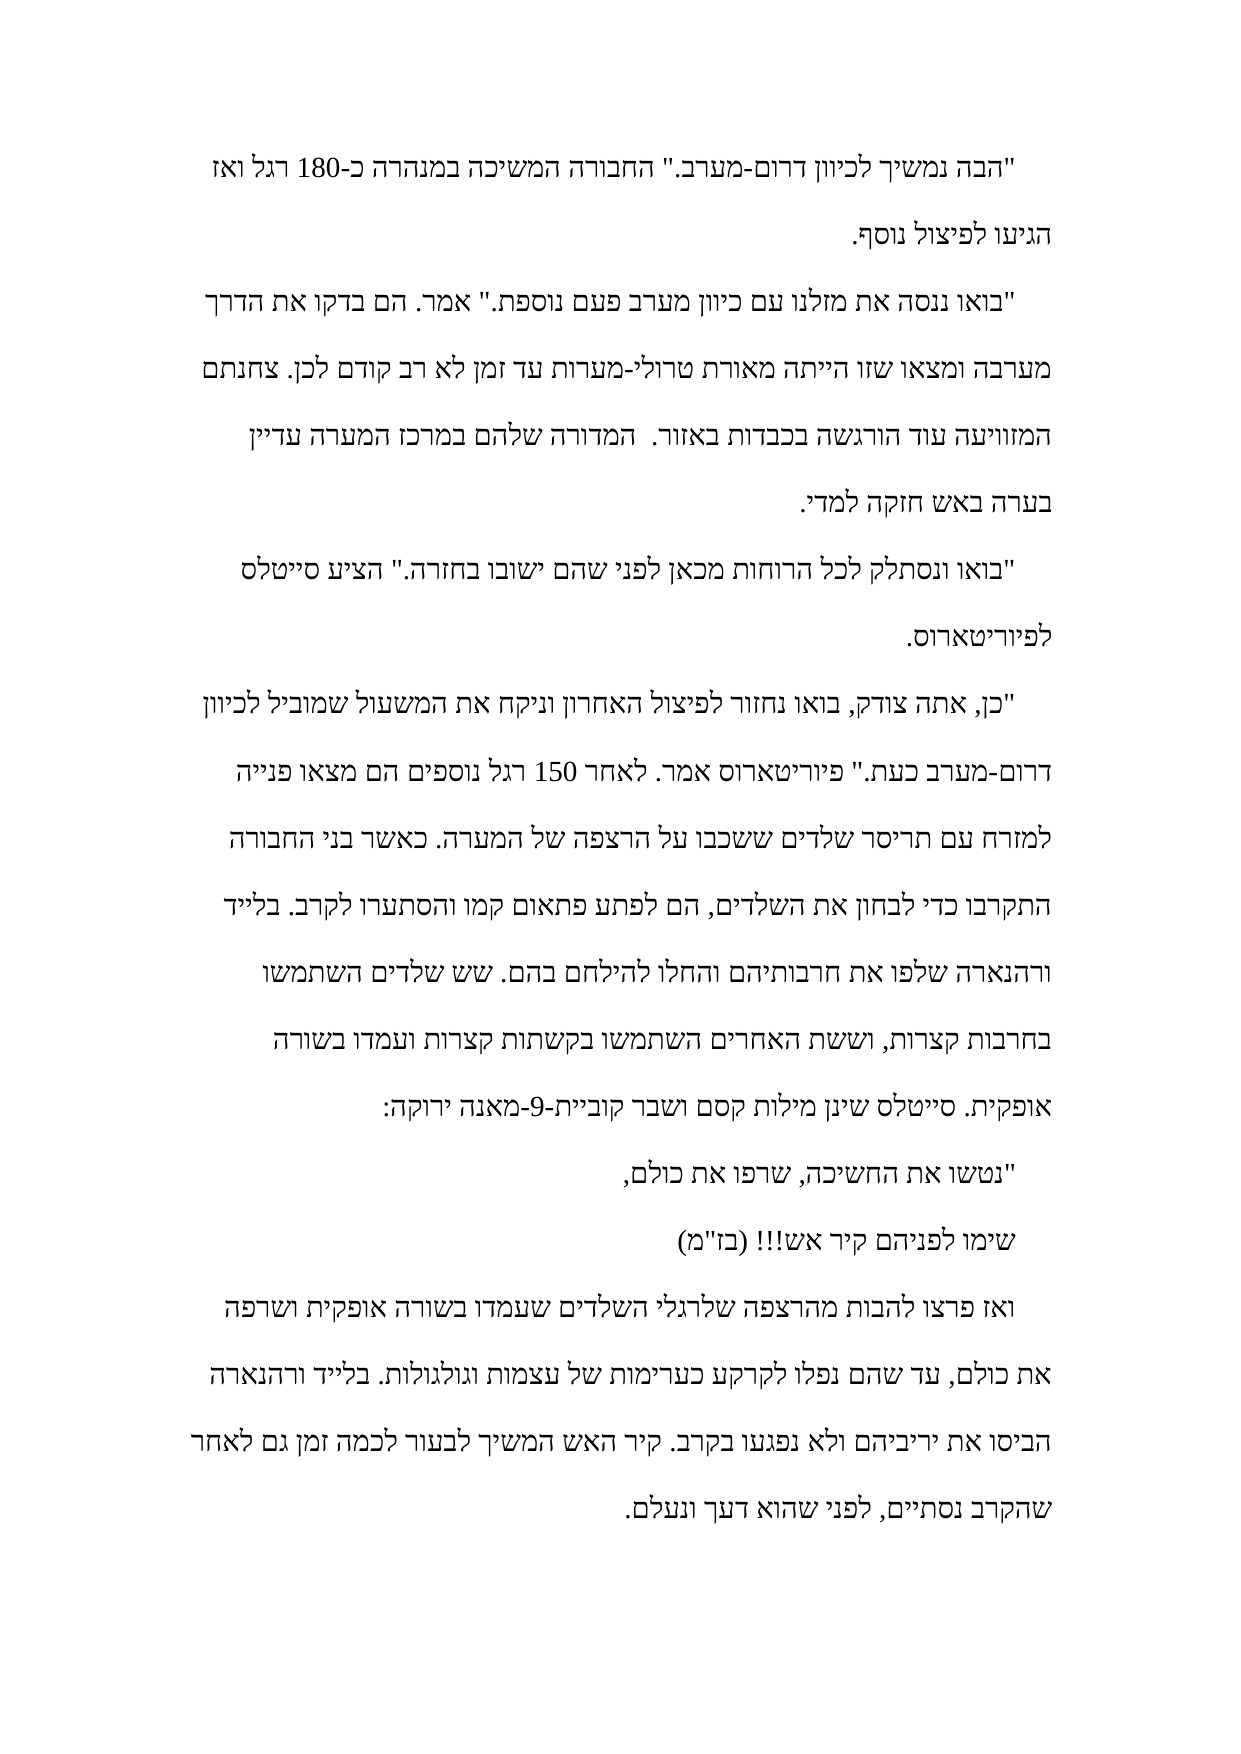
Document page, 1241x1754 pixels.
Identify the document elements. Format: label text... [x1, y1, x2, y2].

text שימו לפניהם קיר אש!!! (בז"מ) [187, 1223, 1053, 1257]
text "כן, אתה צודק, בואו נחזור לפיצול האחרון וניקח את המשעול שמוביל לכיוון דרום-מערב כעת." פיוריטארוס אמר. לאחר 150 רגל נוספים הם מצאו פנייה למזרח עם תריסר שלדים ששכבו על הרצפה של המערה. כאשר בני החבורה התקרבו כדי לבחון את השלדים, הם לפתע פתאום קמו והסתערו לקרב. בלייד ורהנארה שלפו את חרבותיהם והחלו להילחם בהם. שש שלדים השתמשו בחרבות קצרות, וששת האחרים השתמשו בקשתות קצרות ועמדו בשורה אופקית. סייטלס שינן מילות קסם ושבר קוביית-9-מאנה ירוקה: [187, 687, 1053, 1123]
text "בואו ננסה את מזלנו עם כיוון מערב פעם נוספת." אמר. הם בדקו את הדרך מערבה ומצאו שזו הייתה מאורת טרולי-מערות עד זמן לא רב קודם לכן. צחנתם המזוויעה עוד הורגשה בכבדות באזור. המדורה שלהם במרכז המערה עדיין בערה באש חזקה למדי. [187, 284, 1053, 519]
text "הבה נמשיך לכיוון דרום-מערב." החבורה המשיכה במנהרה כ-180 רגל ואז הגיעו לפיצול נוסף. [187, 150, 1053, 251]
text "נטשו את החשיכה, שרפו את כולם, [187, 1156, 1053, 1190]
text "בואו ונסתלק לכל הרוחות מכאן לפני שהם ישובו בחזרה." הציע סייטלס לפיוריטארוס. [187, 552, 1053, 653]
text ואז פרצו להבות מהרצפה שלרגלי השלדים שעמדו בשורה אופקית ושרפה את כולם, עד שהם נפלו לקרקע כערימות של עצמות וגולגולות. בלייד ורהנארה הביסו את יריביהם ולא נפגעו בקרב. קיר האש המשיך לבעור לכמה זמן גם לאחר שהקרב נסתיים, לפני שהוא דעך ונעלם. [187, 1290, 1053, 1525]
